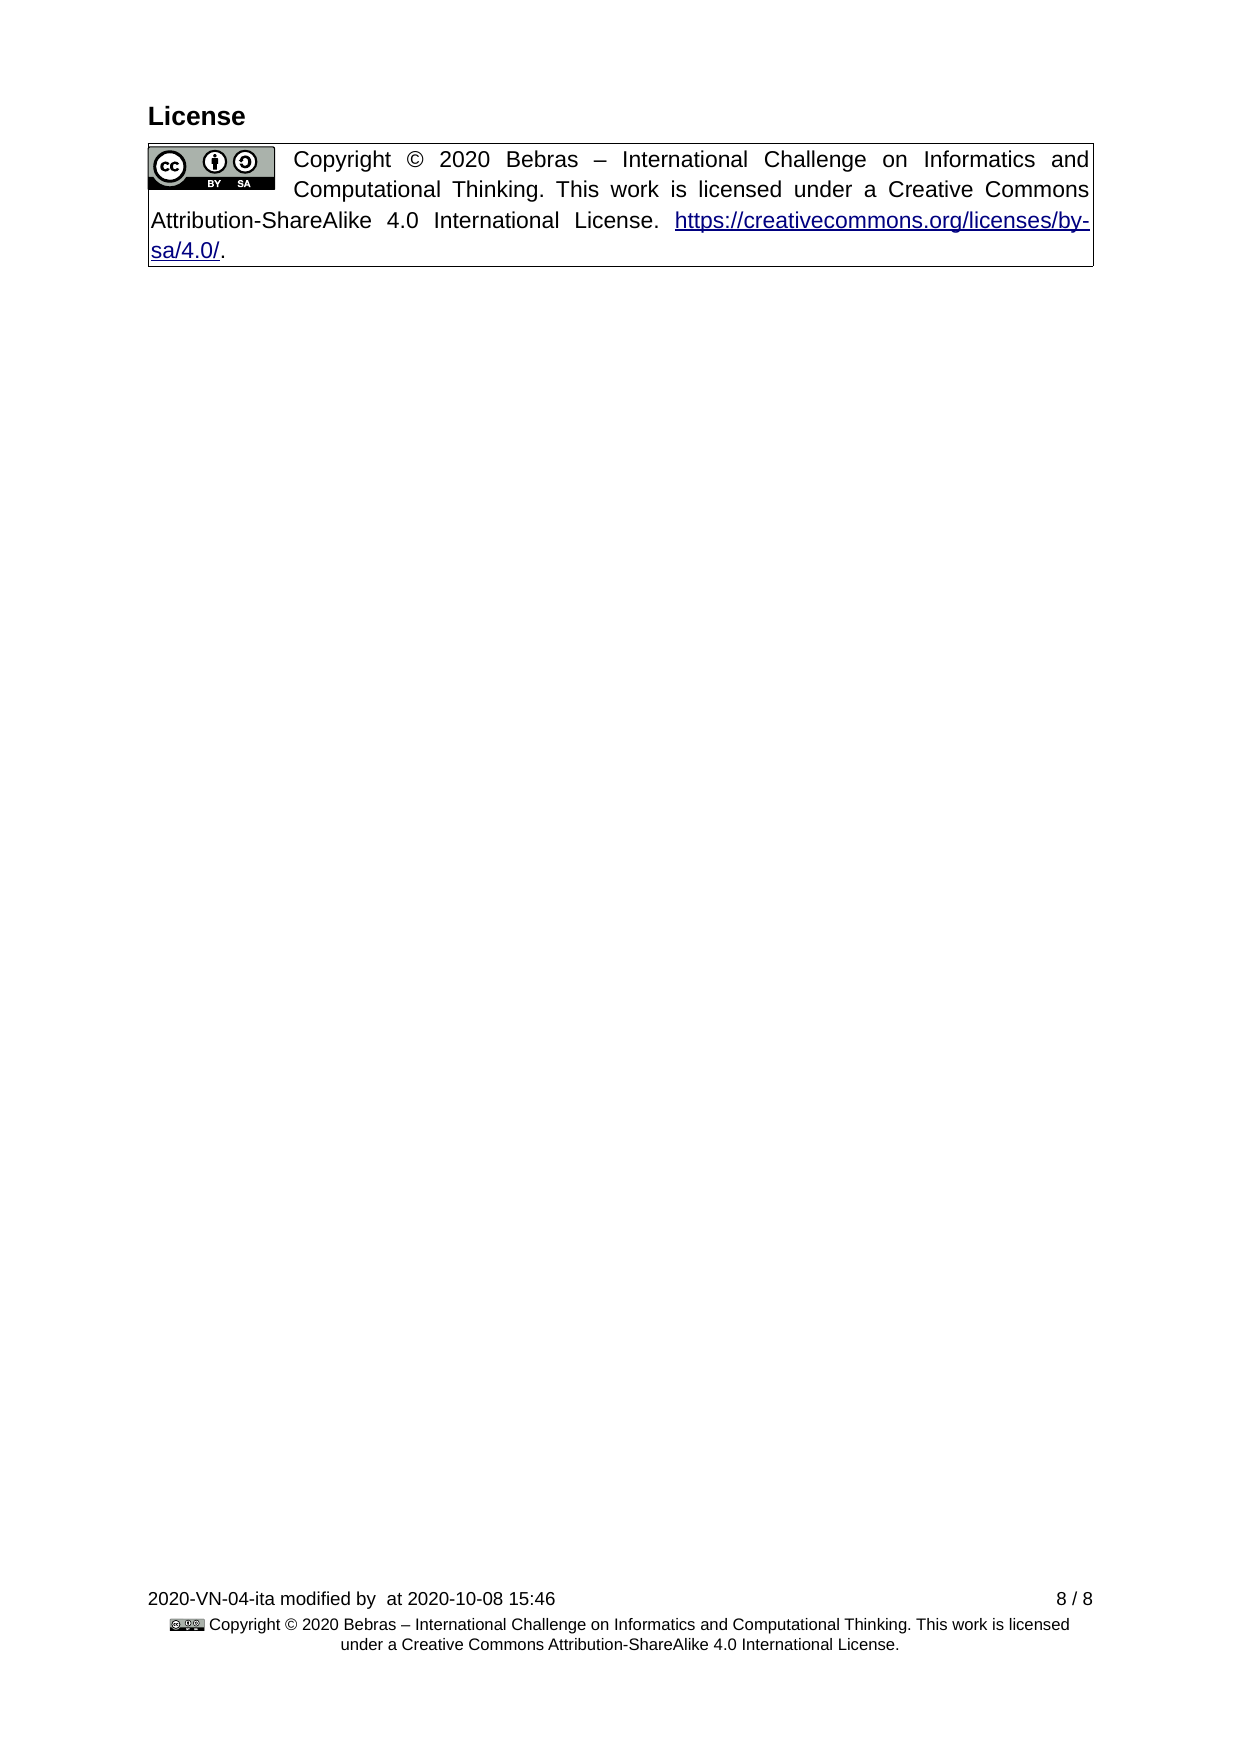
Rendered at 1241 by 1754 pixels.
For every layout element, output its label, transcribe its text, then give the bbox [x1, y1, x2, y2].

subtitle License [148, 100, 1093, 131]
text Copyright © 2020 Bebras – International Challenge on Informatics and Computational Thinking. This work is licensed under a Creative Commons Attribution-ShareAlike 4.0 International License. https://creativecommons.org/licenses/by-sa/4.0/. [149, 144, 1093, 266]
